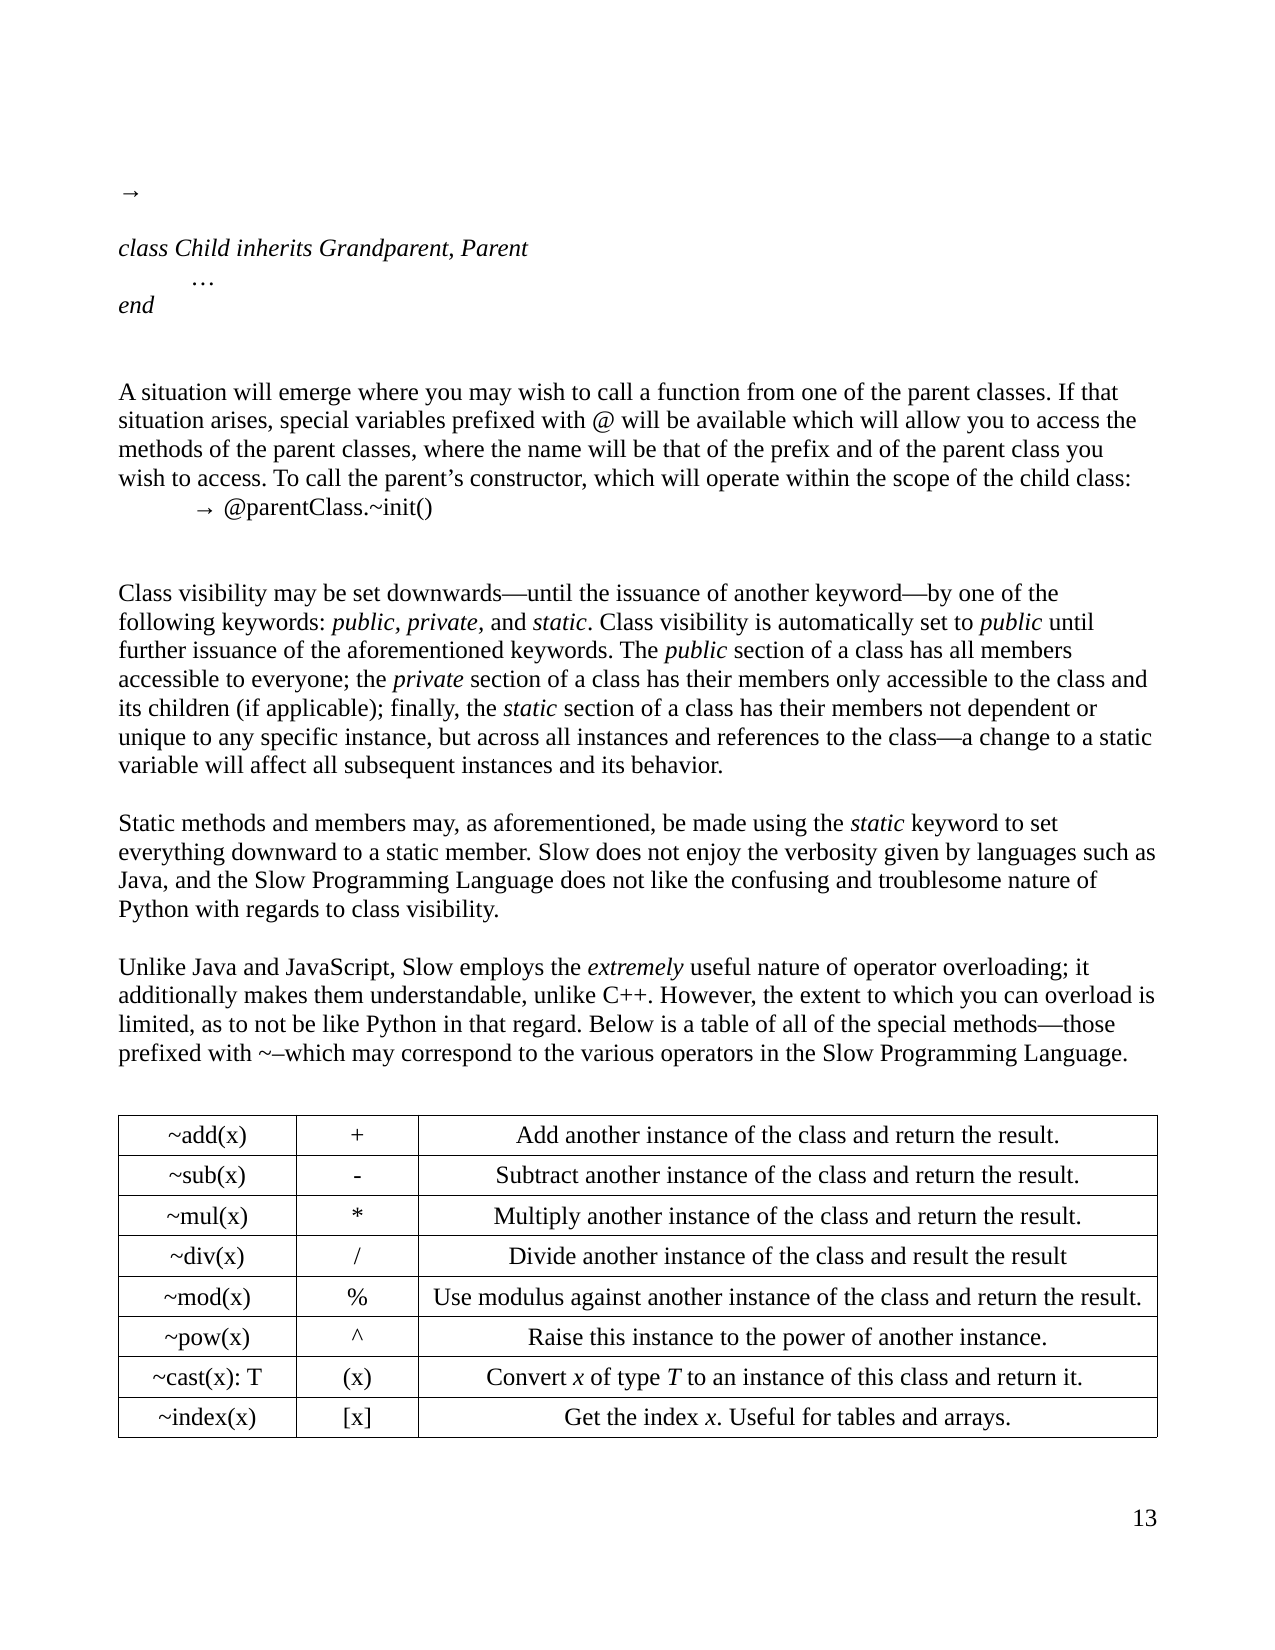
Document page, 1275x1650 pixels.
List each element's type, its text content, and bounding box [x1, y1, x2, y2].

table_cell ~pow(x) [119, 1317, 296, 1356]
table_cell ~mul(x) [119, 1196, 296, 1235]
text Unlike Java and JavaScript, Slow employs the extremely useful nature of operator overloading; it additionally makes them understandable, unlike C++. However, the extent to which you can overload is limited, as to not be like Python in that regard. Below is a table of all of the special methods—those prefixed with ~–which may correspond to the various operators in the Slow Programming Language. [118, 952, 1157, 1067]
table_cell ~index(x) [119, 1398, 296, 1437]
text … [118, 262, 1157, 291]
table_cell Subtract another instance of the class and return the result. [419, 1156, 1157, 1195]
table_cell Divide another instance of the class and result the result [419, 1236, 1157, 1276]
table_cell [x] [297, 1398, 418, 1437]
text → @parentClass.~init() [118, 492, 1157, 521]
table_cell ~sub(x) [119, 1156, 296, 1195]
table_cell ~div(x) [119, 1236, 296, 1276]
table_cell Use modulus against another instance of the class and return the result. [419, 1277, 1157, 1316]
table_cell % [297, 1277, 418, 1316]
table_header ~add(x) [119, 1116, 296, 1155]
text → [118, 176, 1157, 204]
table_header Add another instance of the class and return the result. [419, 1116, 1157, 1155]
table_cell / [297, 1236, 418, 1276]
table_cell Convert x of type T to an instance of this class and return it. [419, 1357, 1157, 1397]
table_cell ^ [297, 1317, 418, 1356]
table_header + [297, 1116, 418, 1155]
table_cell Get the index x. Useful for tables and arrays. [419, 1398, 1157, 1437]
table_cell (x) [297, 1357, 418, 1397]
table_cell ~mod(x) [119, 1277, 296, 1316]
table_cell Raise this instance to the power of another instance. [419, 1317, 1157, 1356]
text class Child inherits Grandparent, Parent [118, 233, 1157, 262]
table_cell Multiply another instance of the class and return the result. [419, 1196, 1157, 1235]
text A situation will emerge where you may wish to call a function from one of the parent classes. If that situation arises, special variables prefixed with @ will be available which will allow you to access the methods of the parent classes, where the name will be that of the prefix and of the parent class you wish to access. To call the parent’s constructor, which will operate within the scope of the child class: [118, 377, 1157, 492]
text Static methods and members may, as aforementioned, be made using the static keyword to set everything downward to a static member. Slow does not enjoy the verbosity given by languages such as Java, and the Slow Programming Language does not like the confusing and troublesome nature of Python with regards to class visibility. [118, 808, 1157, 923]
table_cell ~cast(x): T [119, 1357, 296, 1397]
text Class visibility may be set downwards—until the issuance of another keyword—by one of the following keywords: public, private, and static. Class visibility is automatically set to public until further issuance of the aforementioned keywords. The public section of a class has all members accessible to everyone; the private section of a class has their members only accessible to the class and its children (if applicable); finally, the static section of a class has their members not dependent or unique to any specific instance, but across all instances and references to the class—a change to a static variable will affect all subsequent instances and its behavior. [118, 578, 1157, 779]
text end [118, 291, 1157, 319]
table_cell * [297, 1196, 418, 1235]
table_cell - [297, 1156, 418, 1195]
